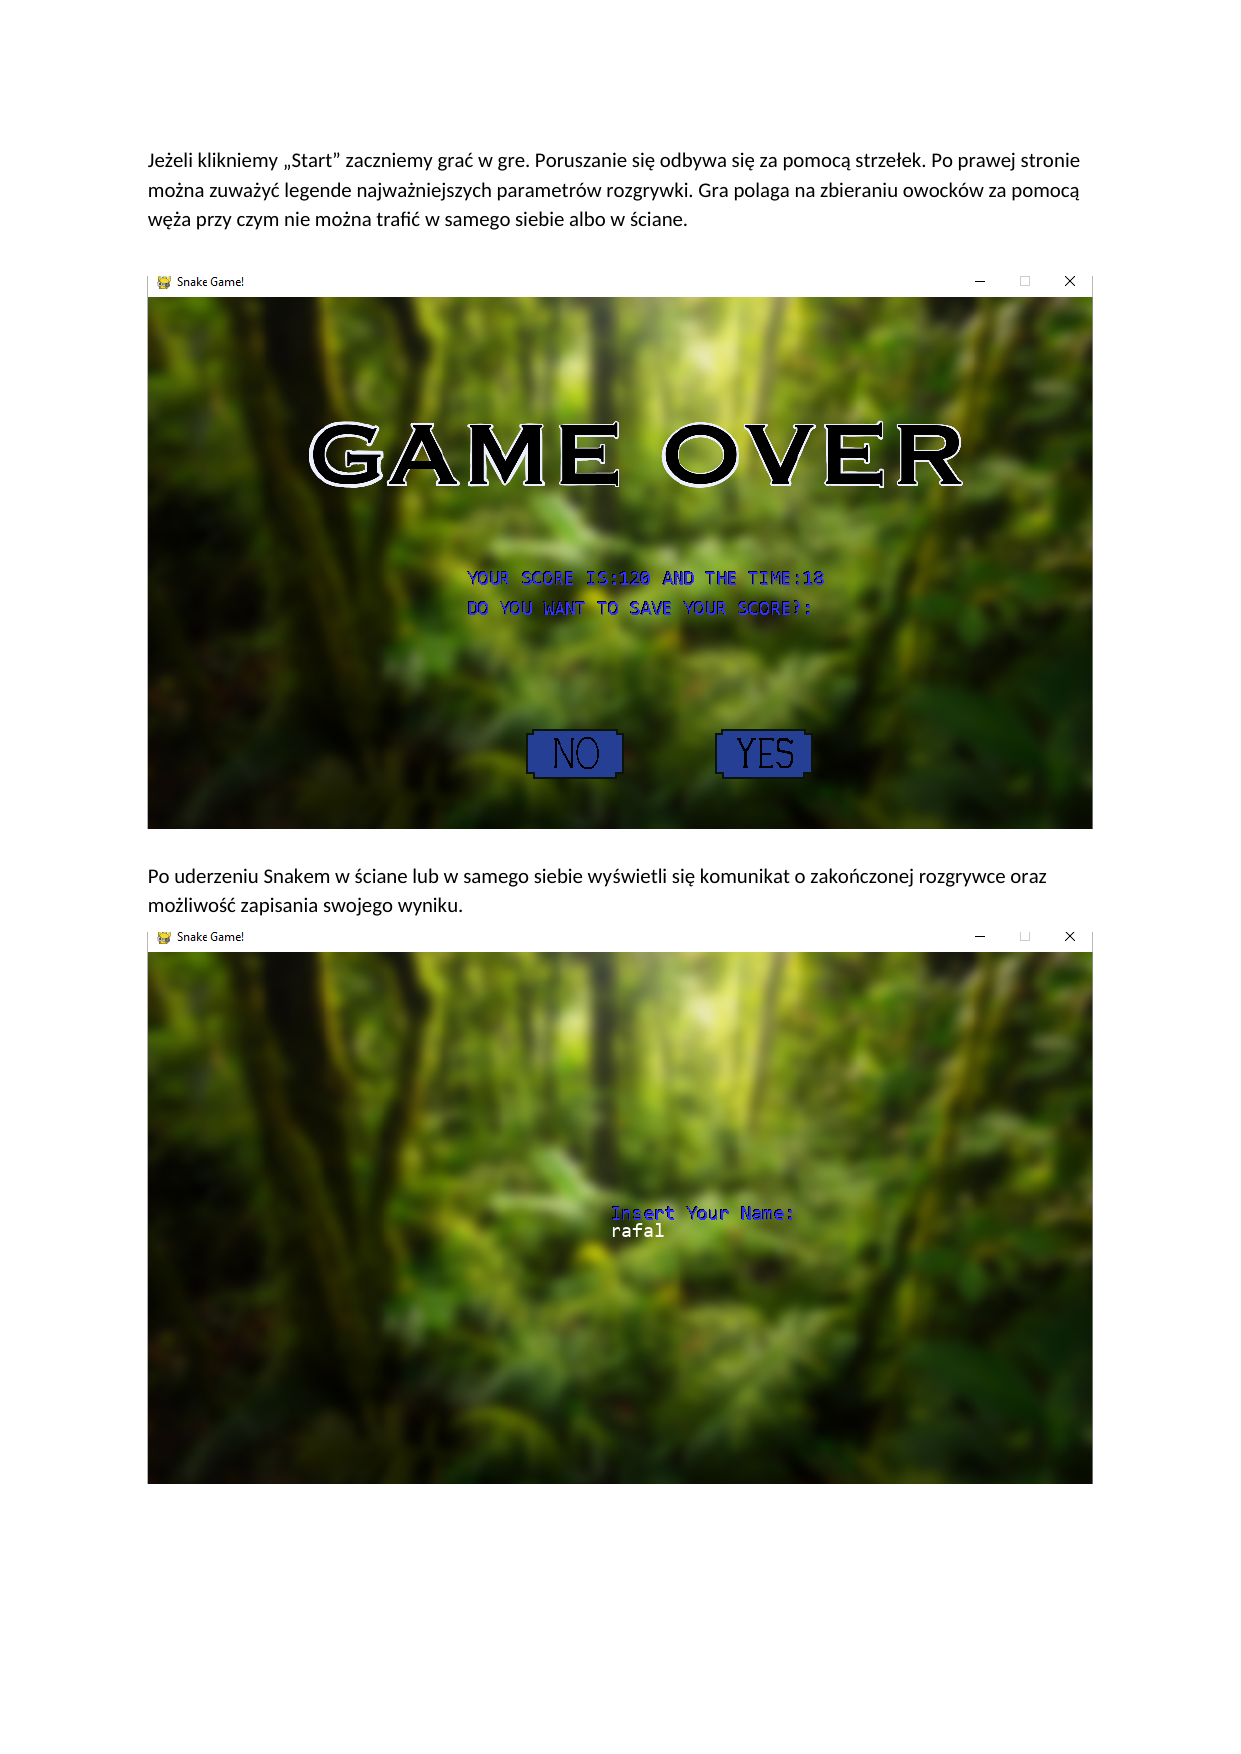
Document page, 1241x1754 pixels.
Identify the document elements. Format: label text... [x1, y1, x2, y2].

text Jeżeli klikniemy „Start” zaczniemy grać w gre. Poruszanie się odbywa się za pomocą strzełek. Po prawej stronie można zuważyć legende najważniejszych parametrów rozgrywki. Gra polaga na zbieraniu owocków za pomocą węża przy czym nie można trafić w samego siebie albo w ściane. [148, 148, 1093, 231]
text Po uderzeniu Snakem w ściane lub w samego siebie wyświetli się komunikat o zakończonej rozgrywce oraz możliwość zapisania swojego wyniku. [148, 863, 1093, 932]
